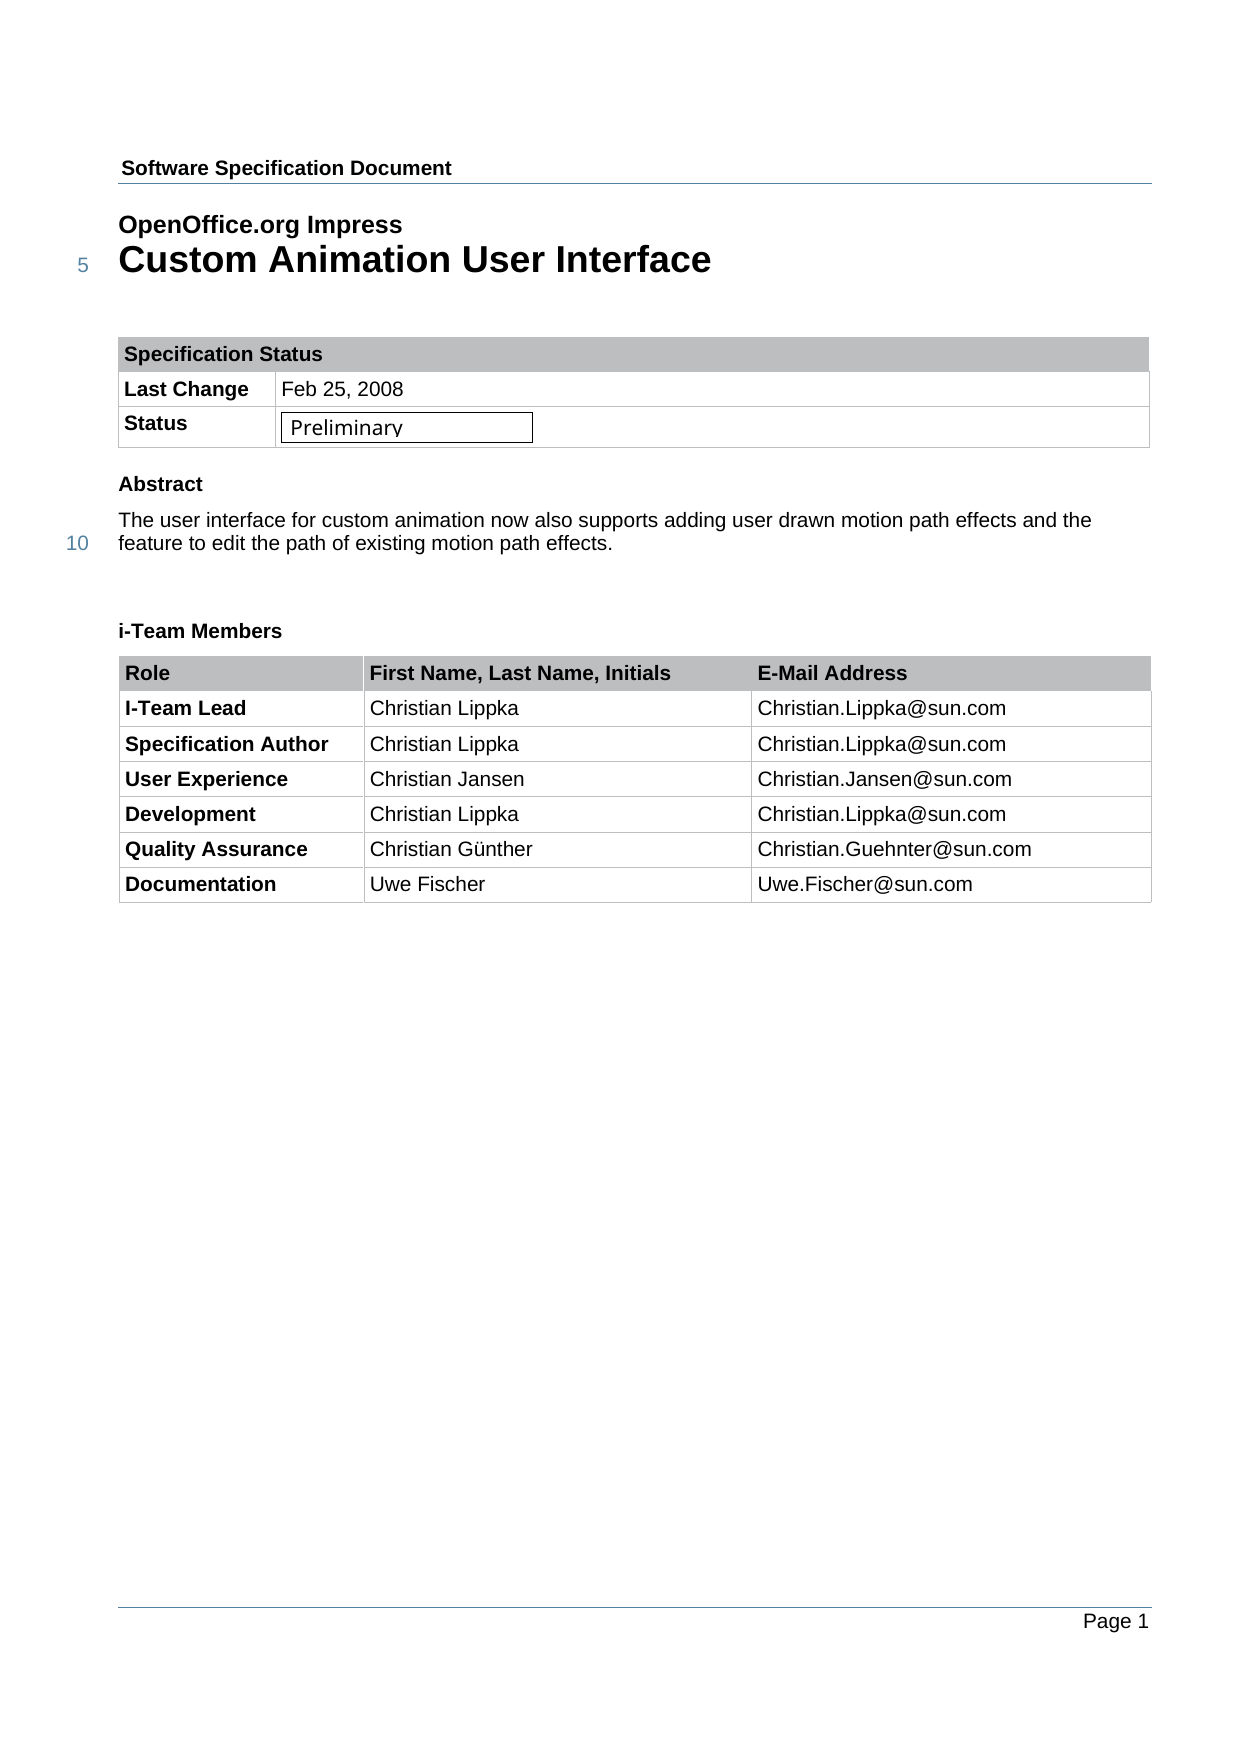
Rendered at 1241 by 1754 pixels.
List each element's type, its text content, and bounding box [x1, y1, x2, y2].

text Custom Animation User Interface [118, 239, 1152, 281]
table_cell Christian.Jansen@sun.com [752, 762, 1151, 796]
table_header E-Mail Address [751, 656, 1151, 691]
table_cell Christian Günther [365, 833, 751, 867]
table_cell Last Change [119, 372, 275, 406]
table_cell Feb 25, 2008 [276, 372, 1149, 406]
table_cell Uwe Fischer [365, 868, 751, 902]
table_cell Christian.Lippka@sun.com [752, 727, 1151, 761]
table_cell I-Team Lead [120, 691, 363, 726]
table_header Role [119, 656, 363, 691]
table_cell Christian Jansen [365, 762, 751, 796]
table_cell Quality Assurance [120, 833, 363, 867]
table_cell User Experience [120, 762, 363, 796]
table_cell Uwe.Fischer@sun.com [752, 868, 1151, 902]
table_cell Christian.Guehnter@sun.com [752, 833, 1151, 867]
table_header Specification Status [118, 337, 1149, 371]
text Software Specification Document [118, 154, 1152, 183]
table_cell Documentation [120, 868, 363, 902]
table_cell Christian Lippka [365, 727, 751, 761]
table_cell Christian.Lippka@sun.com [752, 691, 1151, 726]
table_header First Name, Last Name, Initials [364, 656, 751, 691]
table_cell Christian Lippka [365, 691, 751, 726]
table_cell Christian Lippka [365, 797, 751, 832]
table_cell PRELIMINARY status is the initial conception of a specification. STANDARD A specification with status Standard is considered to be stable and has the approval of the i-Team. OBSOLETE An Obsolete specification is a specification that has been identified unnecessary. For example due to; technology changes or changes in other standards or specifications. [276, 407, 1149, 447]
table_cell Status [119, 407, 275, 447]
table_cell Christian.Lippka@sun.com [752, 797, 1151, 832]
table_cell Specification Author [120, 727, 363, 761]
subtitle Abstract [118, 472, 1152, 496]
subtitle i-Team Members [118, 620, 1152, 643]
text The user interface for custom animation now also supports adding user drawn motion path effects and the feature to edit the path of existing motion path effects. [118, 508, 1152, 555]
table_cell Development [120, 797, 363, 832]
text OpenOffice.org Impress [118, 211, 1152, 239]
